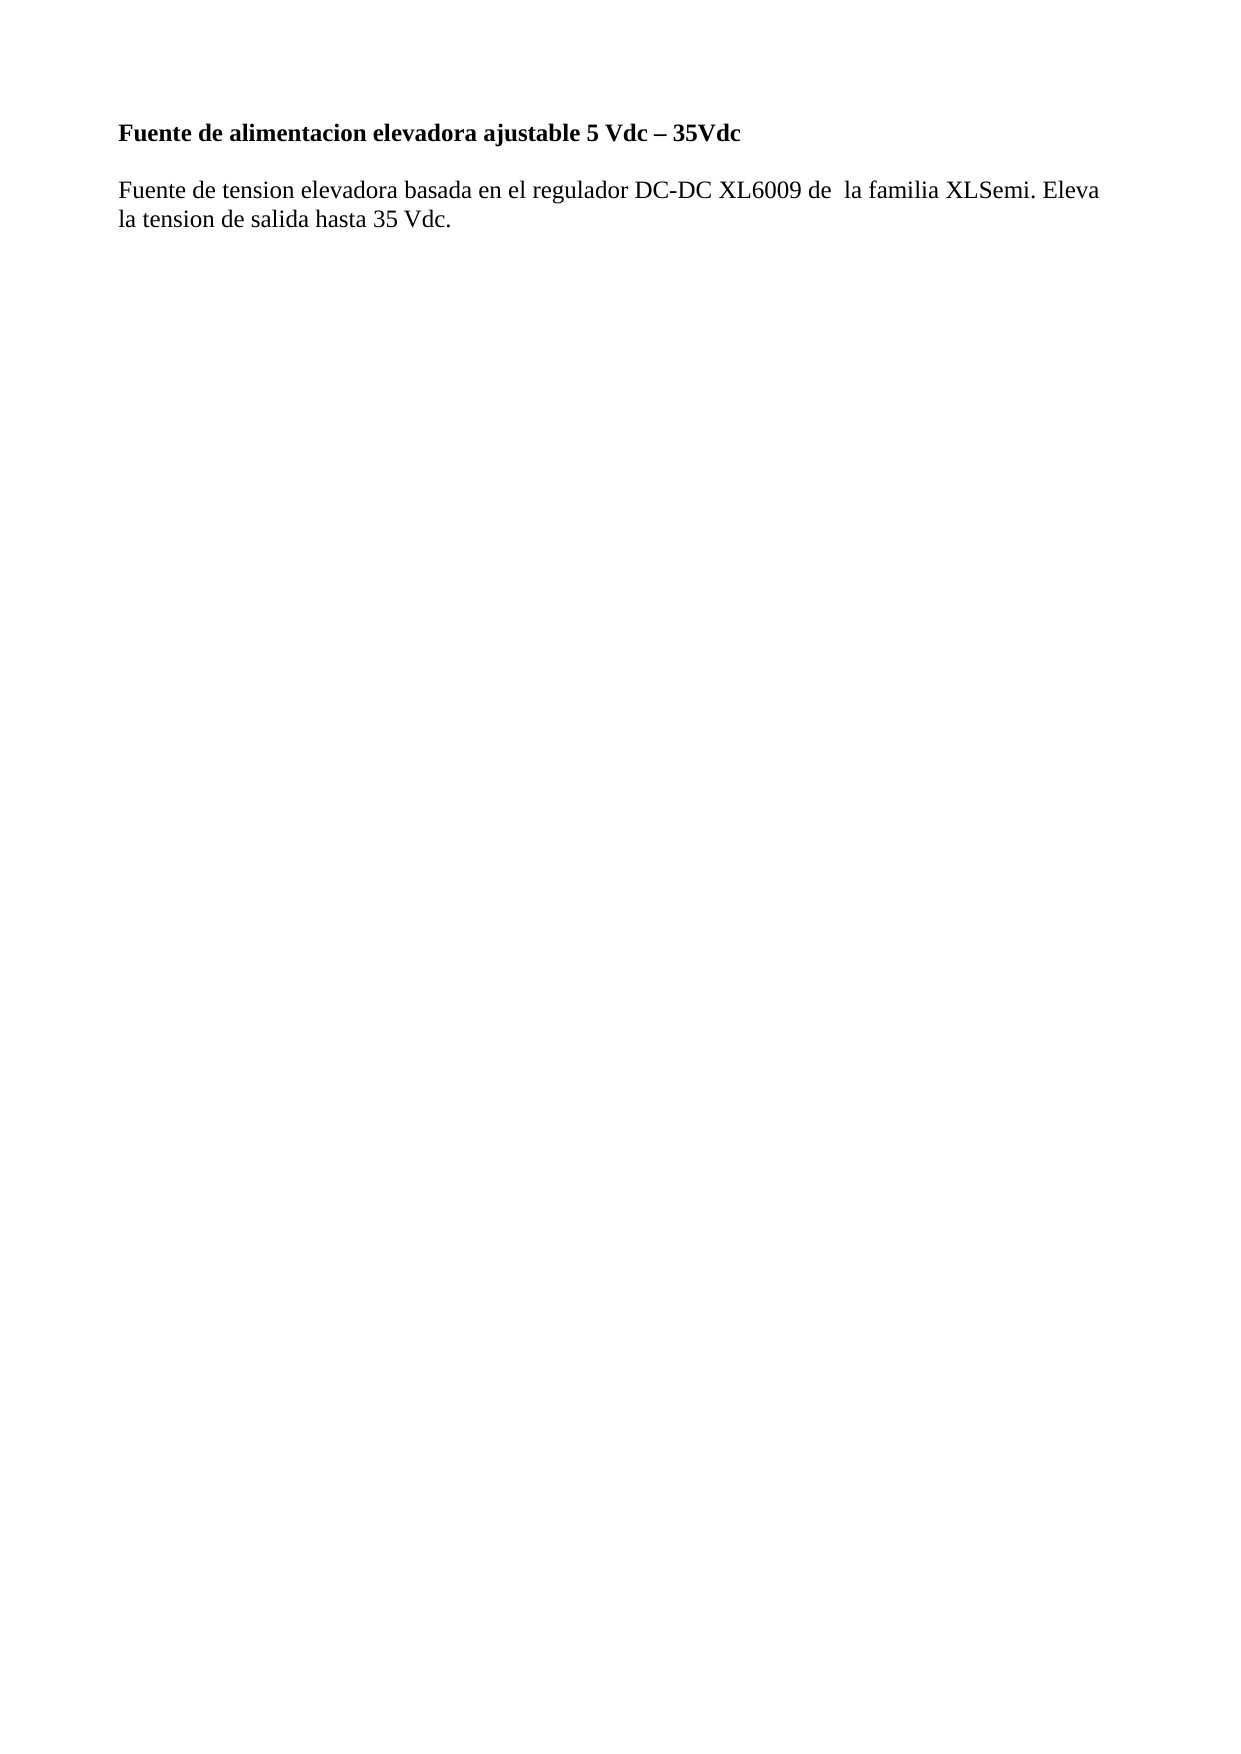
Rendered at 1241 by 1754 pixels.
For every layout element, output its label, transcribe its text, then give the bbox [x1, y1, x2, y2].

text Fuente de alimentacion elevadora ajustable 5 Vdc – 35Vdc [118, 118, 1122, 147]
text Fuente de tension elevadora basada en el regulador DC-DC XL6009 de la familia XLSemi. Eleva la tension de salida hasta 35 Vdc. [118, 176, 1122, 233]
